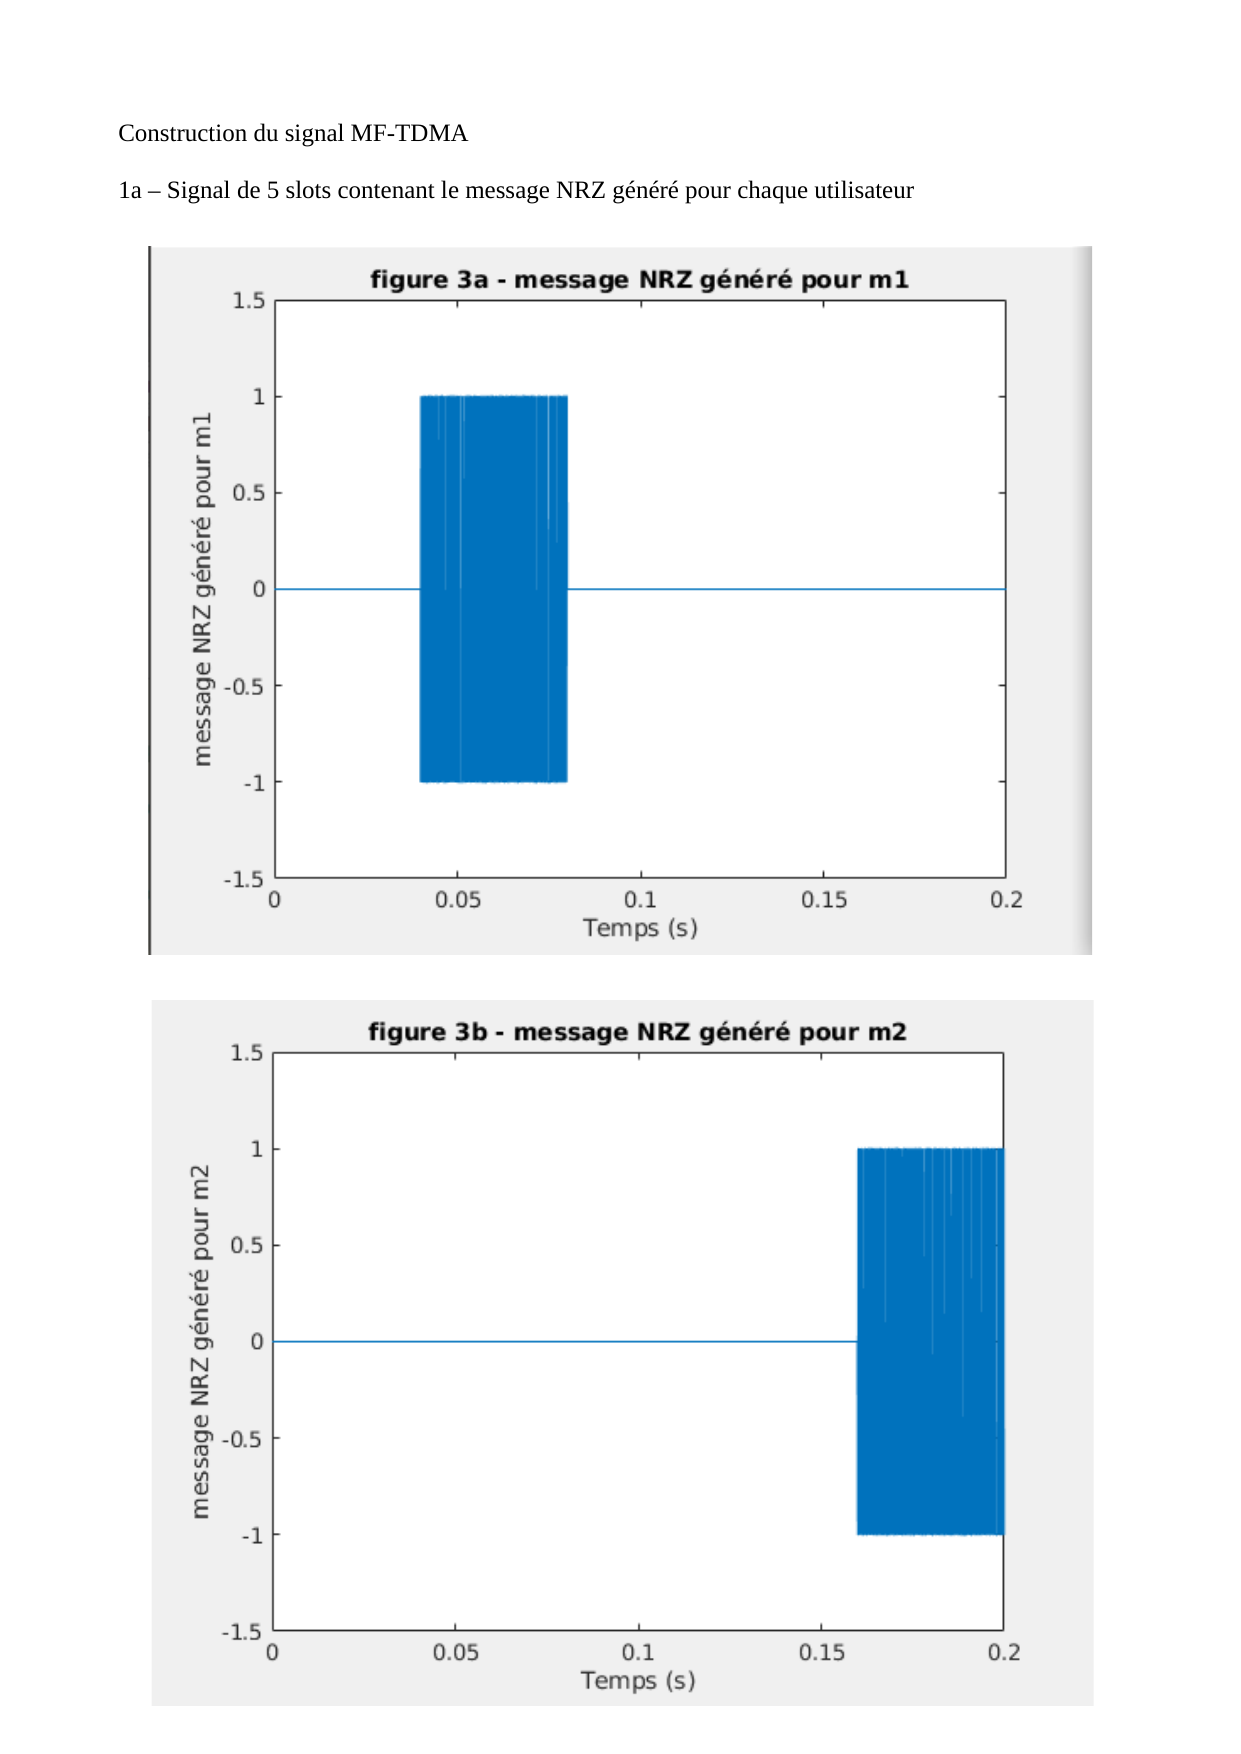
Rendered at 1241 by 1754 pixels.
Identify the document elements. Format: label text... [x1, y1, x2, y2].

picture [151, 1000, 1094, 1706]
text 1a – Signal de 5 slots contenant le message NRZ généré pour chaque utilisateur [118, 176, 1122, 204]
text Construction du signal MF-TDMA [118, 118, 1122, 147]
picture [148, 246, 1093, 955]
